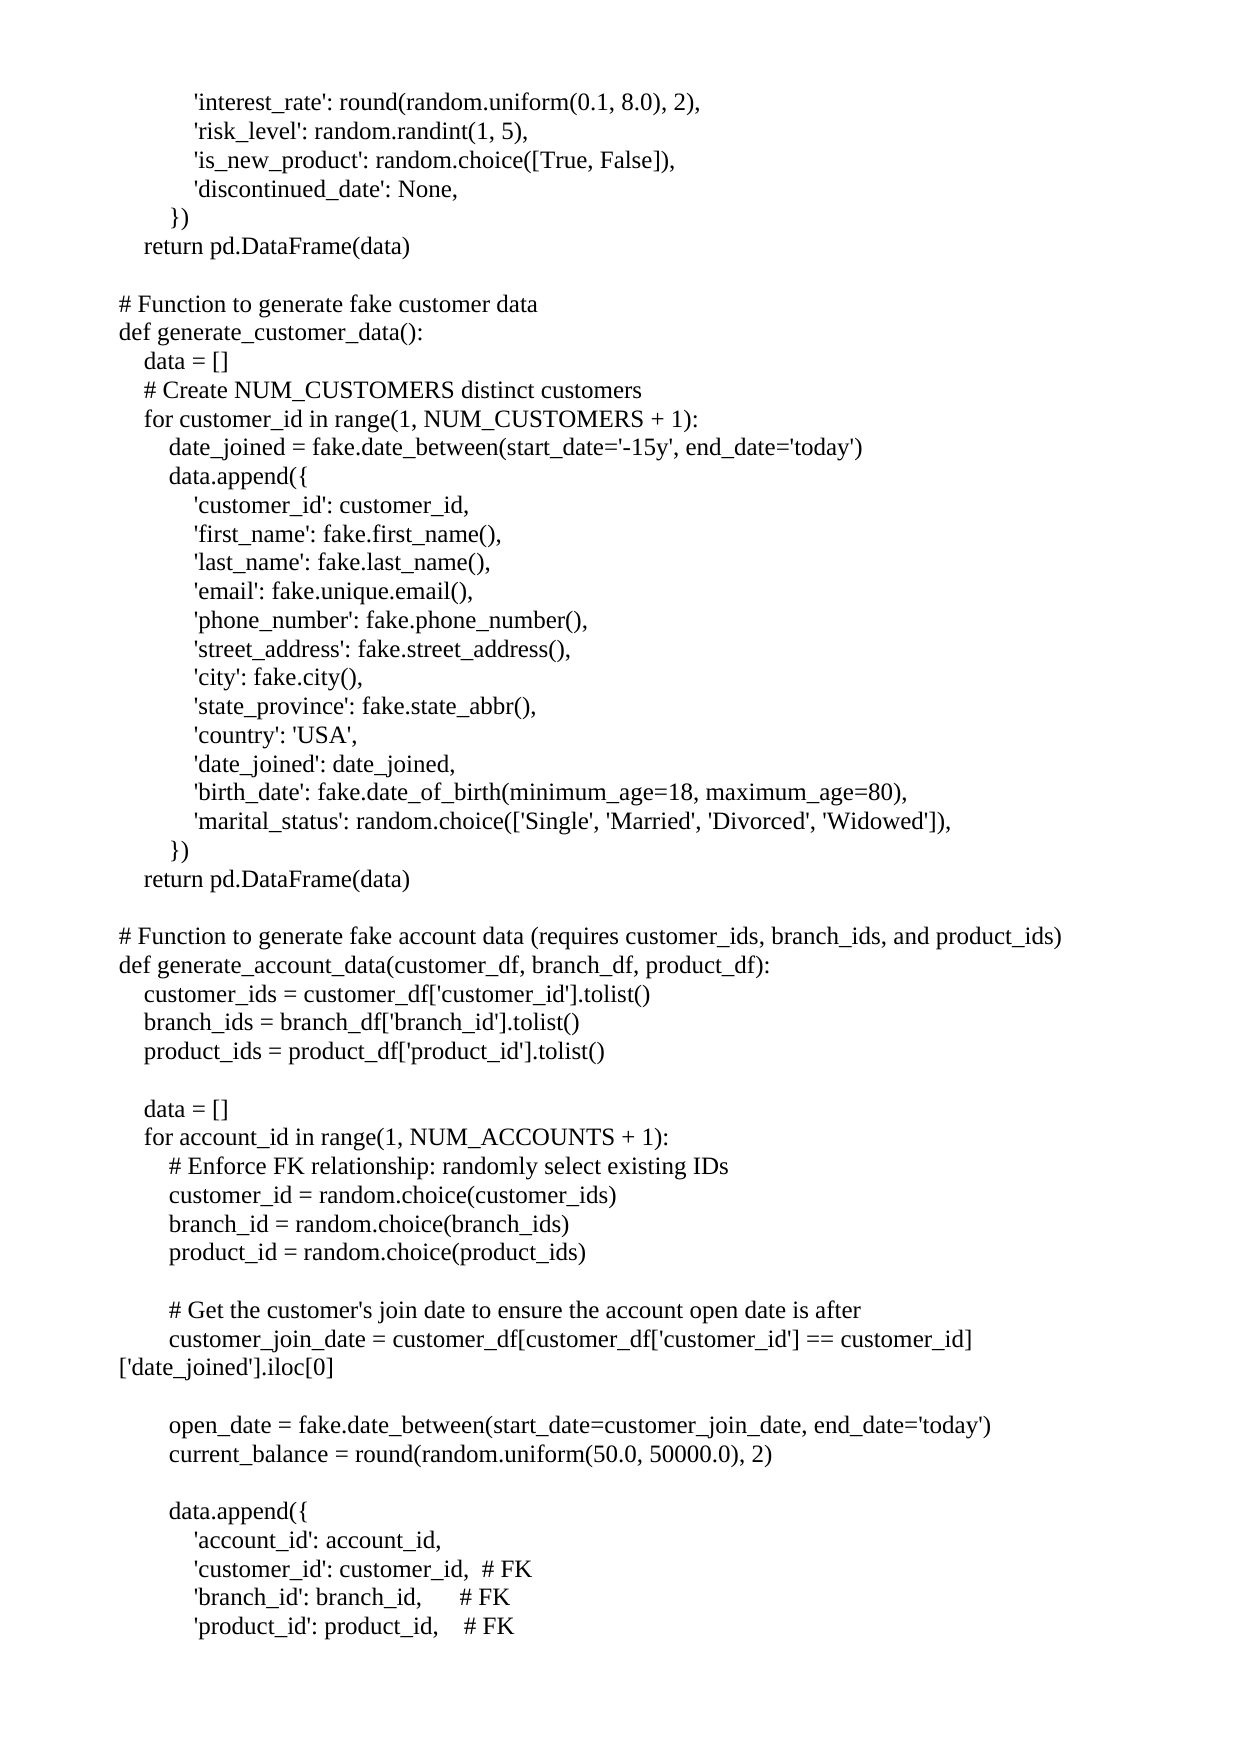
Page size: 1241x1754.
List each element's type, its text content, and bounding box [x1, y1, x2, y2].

text product_ids = product_df['product_id'].tolist() [119, 1036, 1121, 1065]
text 'interest_rate': round(random.uniform(0.1, 8.0), 2), [119, 87, 1121, 116]
text 'birth_date': fake.date_of_birth(minimum_age=18, maximum_age=80), [119, 777, 1121, 806]
text 'account_id': account_id, [119, 1525, 1121, 1554]
text 'country': 'USA', [119, 720, 1121, 749]
text 'street_address': fake.street_address(), [119, 634, 1121, 662]
text branch_ids = branch_df['branch_id'].tolist() [119, 1007, 1121, 1036]
text data.append({ [119, 1496, 1121, 1525]
text branch_id = random.choice(branch_ids) [119, 1209, 1121, 1237]
text 'email': fake.unique.email(), [119, 576, 1121, 605]
text # Get the customer's join date to ensure the account open date is after [119, 1295, 1121, 1324]
text 'branch_id': branch_id, # FK [119, 1582, 1121, 1611]
text customer_join_date = customer_df[customer_df['customer_id'] == customer_id]['date_joined'].iloc[0] [119, 1324, 1121, 1381]
text open_date = fake.date_between(start_date=customer_join_date, end_date='today') [119, 1410, 1121, 1439]
text return pd.DataFrame(data) [119, 864, 1121, 892]
text # Enforce FK relationship: randomly select existing IDs [119, 1151, 1121, 1180]
text data = [] [119, 346, 1121, 375]
text 'phone_number': fake.phone_number(), [119, 605, 1121, 634]
text 'date_joined': date_joined, [119, 749, 1121, 777]
text data.append({ [119, 461, 1121, 490]
text current_balance = round(random.uniform(50.0, 50000.0), 2) [119, 1439, 1121, 1467]
text 'last_name': fake.last_name(), [119, 547, 1121, 576]
text 'is_new_product': random.choice([True, False]), [119, 145, 1121, 174]
text # Create NUM_CUSTOMERS distinct customers [119, 375, 1121, 404]
text 'customer_id': customer_id, [119, 490, 1121, 519]
text 'first_name': fake.first_name(), [119, 519, 1121, 547]
text for customer_id in range(1, NUM_CUSTOMERS + 1): [119, 404, 1121, 432]
text 'risk_level': random.randint(1, 5), [119, 116, 1121, 145]
text customer_ids = customer_df['customer_id'].tolist() [119, 979, 1121, 1007]
text date_joined = fake.date_between(start_date='-15y', end_date='today') [119, 432, 1121, 461]
text 'state_province': fake.state_abbr(), [119, 691, 1121, 720]
text 'customer_id': customer_id, # FK [119, 1554, 1121, 1582]
text def generate_customer_data(): [119, 317, 1121, 346]
text customer_id = random.choice(customer_ids) [119, 1180, 1121, 1209]
text # Function to generate fake customer data [119, 289, 1121, 317]
text 'product_id': product_id, # FK [119, 1611, 1121, 1640]
text data = [] [119, 1094, 1121, 1122]
text product_id = random.choice(product_ids) [119, 1237, 1121, 1266]
text 'city': fake.city(), [119, 662, 1121, 691]
text for account_id in range(1, NUM_ACCOUNTS + 1): [119, 1122, 1121, 1151]
text # Function to generate fake account data (requires customer_ids, branch_ids, and product_ids) [119, 921, 1121, 950]
text 'marital_status': random.choice(['Single', 'Married', 'Divorced', 'Widowed']), [119, 806, 1121, 835]
text 'discontinued_date': None, [119, 174, 1121, 202]
text return pd.DataFrame(data) [119, 231, 1121, 260]
text }) [119, 835, 1121, 864]
text }) [119, 202, 1121, 231]
text def generate_account_data(customer_df, branch_df, product_df): [119, 950, 1121, 979]
